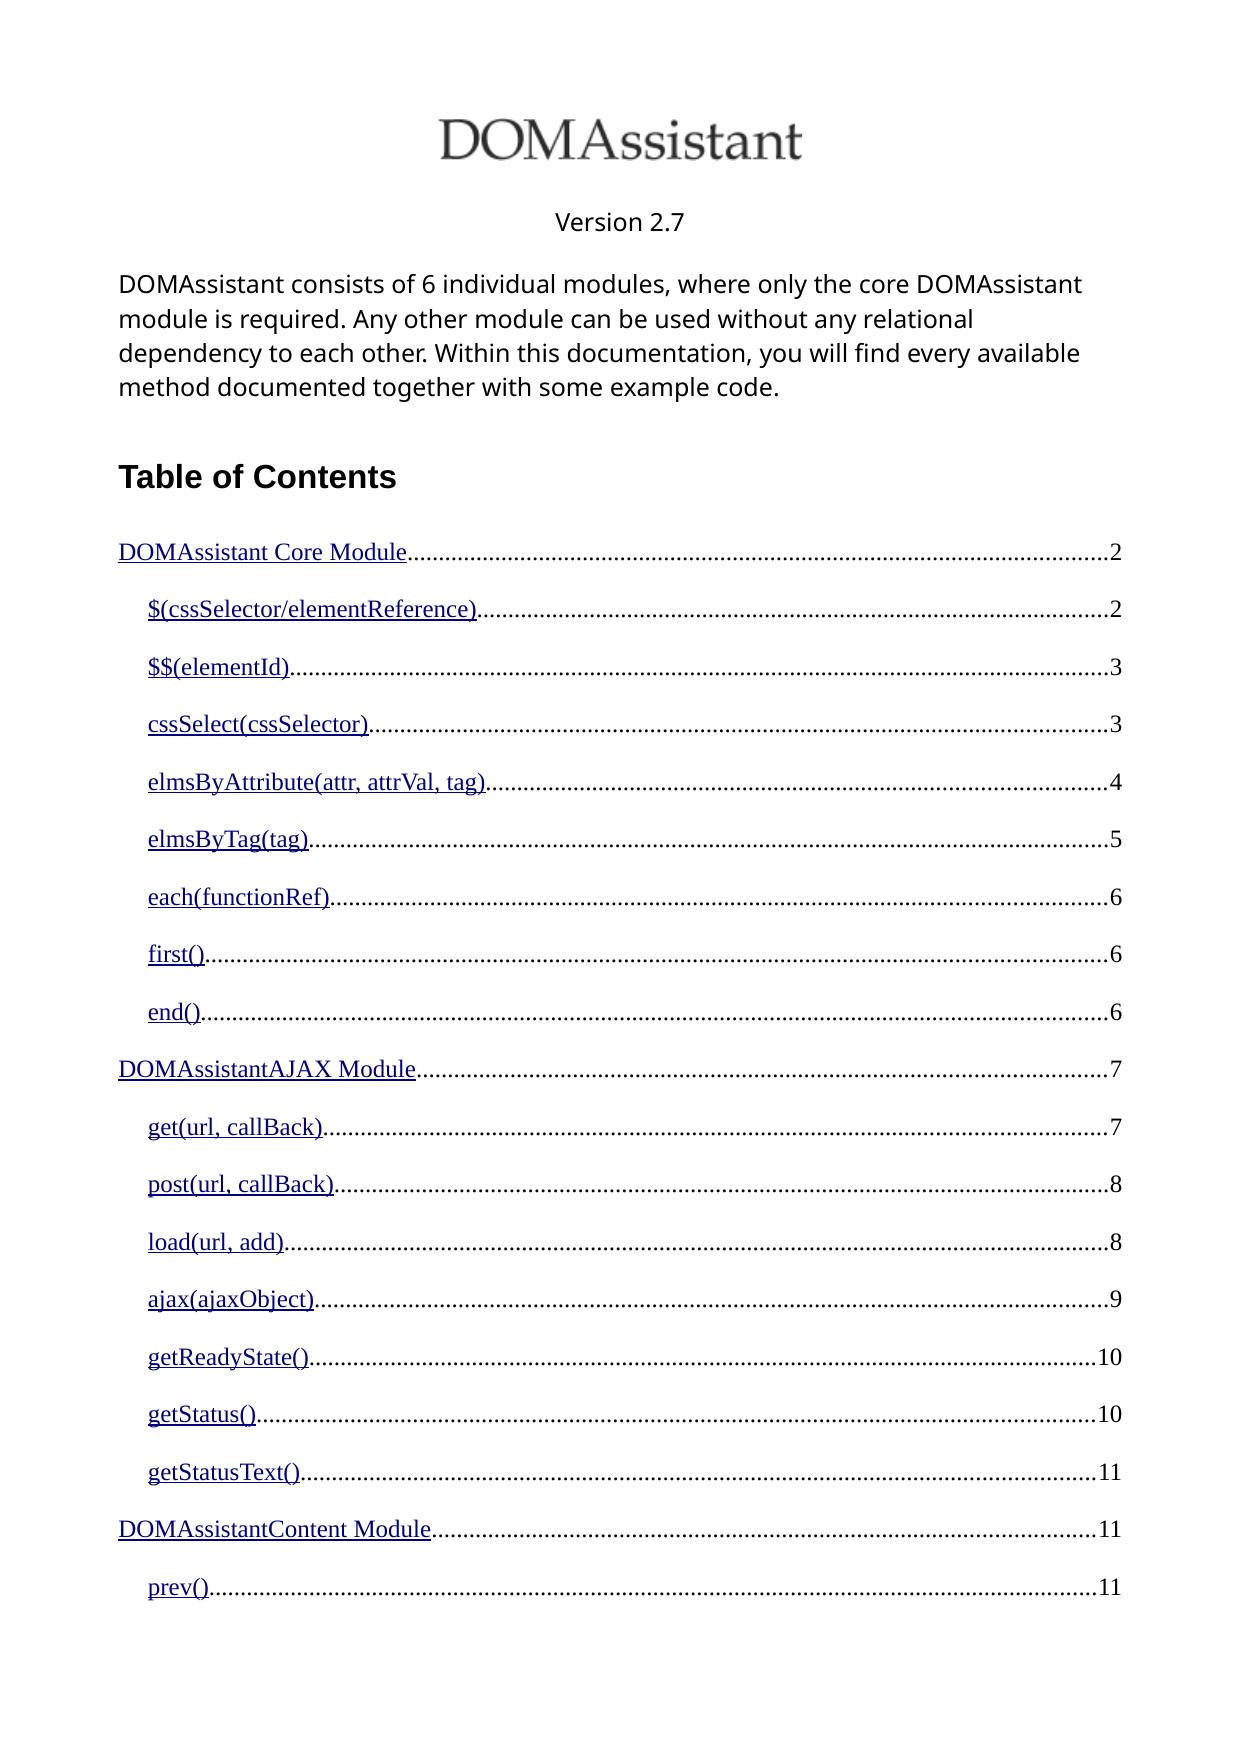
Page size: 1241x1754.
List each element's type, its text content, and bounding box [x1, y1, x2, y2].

picture [438, 118, 803, 161]
text post(url, callBack) 8 [148, 1141, 1122, 1198]
text $(cssSelector/elementReference) 2 [148, 566, 1122, 623]
text load(url, add) 8 [148, 1198, 1122, 1256]
text prev() 11 [148, 1572, 1122, 1601]
text elmsByTag(tag) 5 [148, 824, 1122, 853]
text getReadyState() 10 [148, 1342, 1122, 1371]
text first() 6 [148, 939, 1122, 968]
text DOMAssistant Core Module 2 [118, 537, 1122, 566]
text get(url, callBack) 7 [148, 1112, 1122, 1141]
text DOMAssistant consists of 6 individual modules, where only the core DOMAssistant module is required. Any other module can be used without any relational dependency to each other. Within this documentation, you will find every available method documented together with some example code. [118, 267, 1122, 403]
text DOMAssistantContent Module 11 [118, 1514, 1122, 1543]
subtitle Table of Contents [118, 457, 1122, 496]
text ajax(ajaxObject) 9 [148, 1284, 1122, 1313]
text Version 2.7 [118, 204, 1122, 238]
text getStatusText() 11 [148, 1428, 1122, 1486]
text each(functionRef) 6 [148, 853, 1122, 911]
text end() 6 [148, 968, 1122, 1026]
text DOMAssistantAJAX Module 7 [118, 1054, 1122, 1083]
text getStatus() 10 [148, 1371, 1122, 1428]
text cssSelect(cssSelector) 3 [148, 681, 1122, 738]
text elmsByAttribute(attr, attrVal, tag) 4 [148, 738, 1122, 796]
text $$(elementId) 3 [148, 623, 1122, 681]
